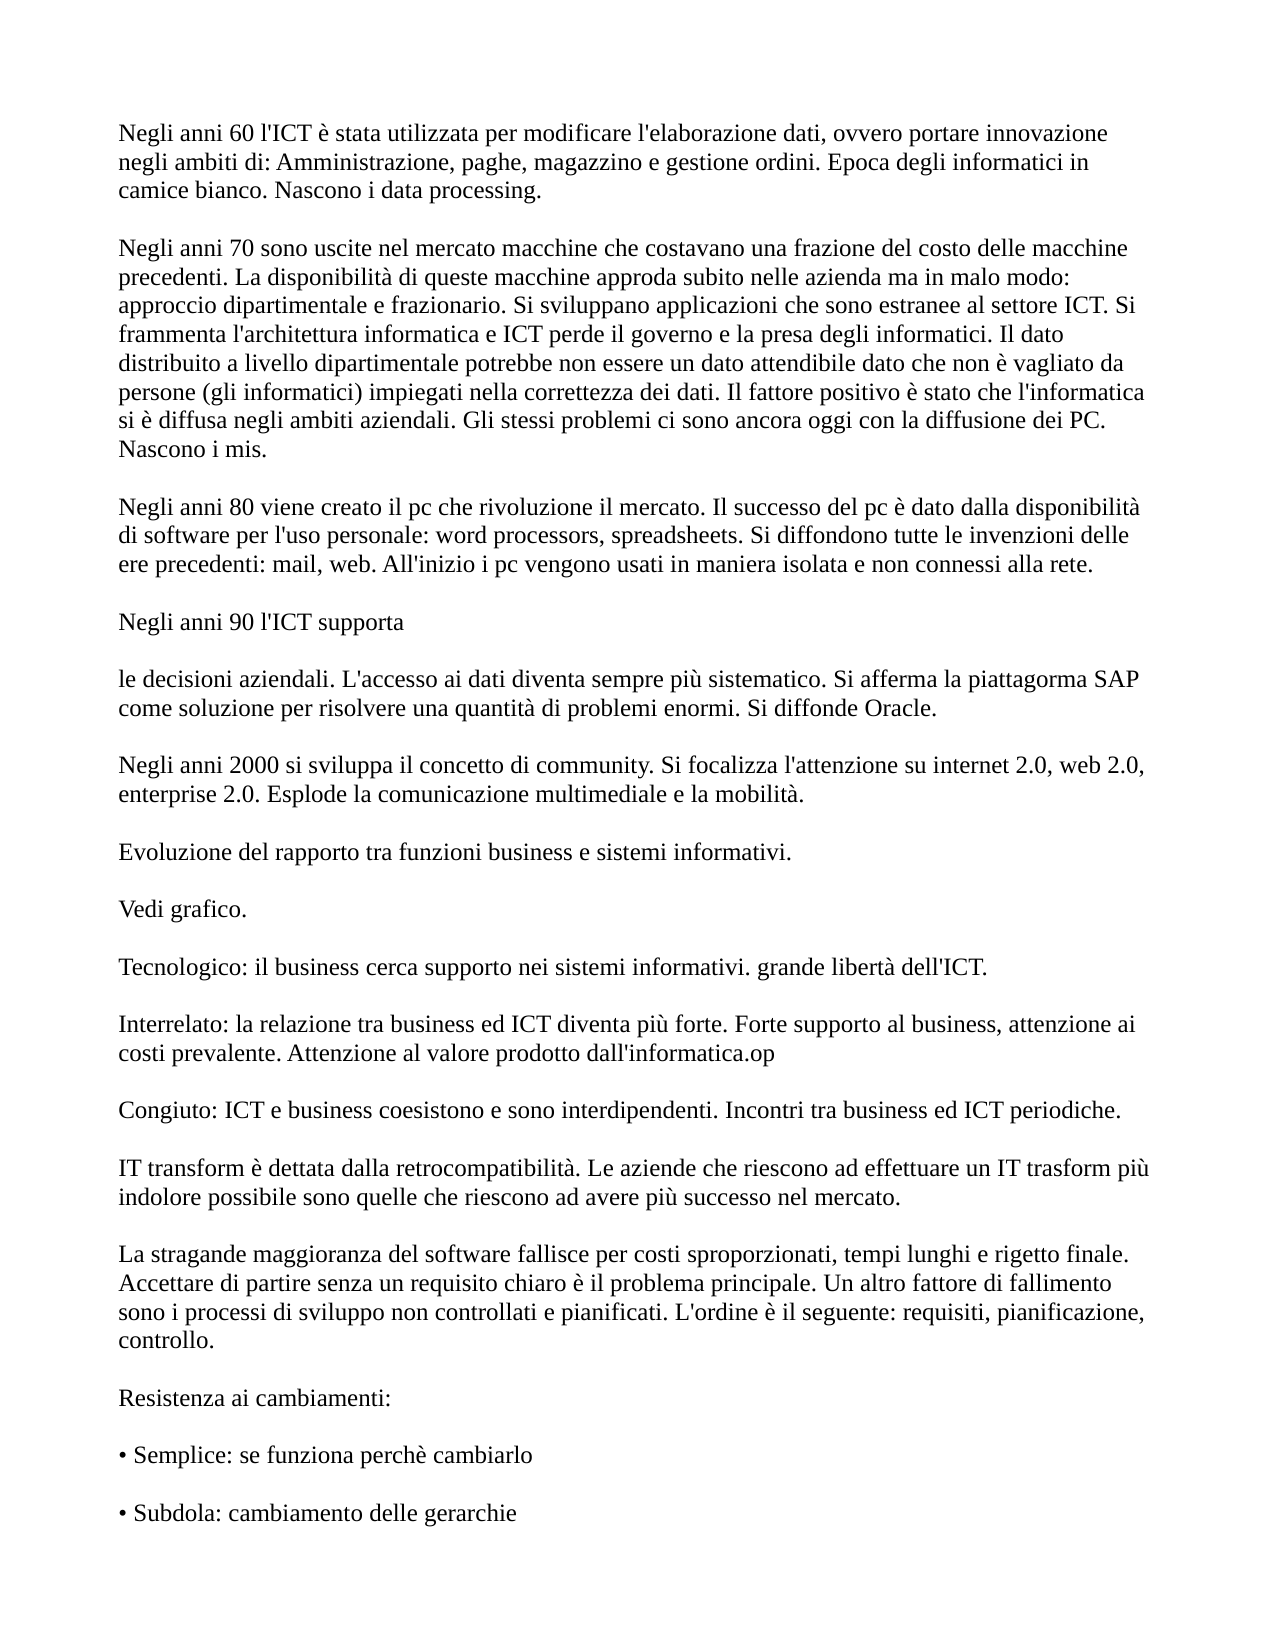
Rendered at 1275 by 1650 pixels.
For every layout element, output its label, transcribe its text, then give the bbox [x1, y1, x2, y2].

text Negli anni 2000 si sviluppa il concetto di community. Si focalizza l'attenzione su internet 2.0, web 2.0, enterprise 2.0. Esplode la comunicazione multimediale e la mobilità. [118, 751, 1157, 808]
text • Semplice: se funziona perchè cambiarlo [118, 1441, 1157, 1469]
text Vedi grafico. [118, 894, 1157, 923]
text le decisioni aziendali. L'accesso ai dati diventa sempre più sistematico. Si afferma la piattagorma SAP come soluzione per risolvere una quantità di problemi enormi. Si diffonde Oracle. [118, 664, 1157, 722]
text Negli anni 60 l'ICT è stata utilizzata per modificare l'elaborazione dati, ovvero portare innovazione negli ambiti di: Amministrazione, paghe, magazzino e gestione ordini. Epoca degli informatici in camice bianco. Nascono i data processing. [118, 118, 1157, 204]
text Negli anni 90 l'ICT supporta [118, 607, 1157, 636]
text Resistenza ai cambiamenti: [118, 1383, 1157, 1412]
text Tecnologico: il business cerca supporto nei sistemi informativi. grande libertà dell'ICT. [118, 952, 1157, 981]
text Interrelato: la relazione tra business ed ICT diventa più forte. Forte supporto al business, attenzione ai costi prevalente. Attenzione al valore prodotto dall'informatica.op [118, 1009, 1157, 1067]
text Negli anni 70 sono uscite nel mercato macchine che costavano una frazione del costo delle macchine precedenti. La disponibilità di queste macchine approda subito nelle azienda ma in malo modo: approccio dipartimentale e frazionario. Si sviluppano applicazioni che sono estranee al settore ICT. Si frammenta l'architettura informatica e ICT perde il governo e la presa degli informatici. Il dato distribuito a livello dipartimentale potrebbe non essere un dato attendibile dato che non è vagliato da persone (gli informatici) impiegati nella correttezza dei dati. Il fattore positivo è stato che l'informatica si è diffusa negli ambiti aziendali. Gli stessi problemi ci sono ancora oggi con la diffusione dei PC. Nascono i mis. [118, 233, 1157, 463]
text • Subdola: cambiamento delle gerarchie [118, 1498, 1157, 1527]
text Negli anni 80 viene creato il pc che rivoluzione il mercato. Il successo del pc è dato dalla disponibilità di software per l'uso personale: word processors, spreadsheets. Si diffondono tutte le invenzioni delle ere precedenti: mail, web. All'inizio i pc vengono usati in maniera isolata e non connessi alla rete. [118, 492, 1157, 578]
text La stragande maggioranza del software fallisce per costi sproporzionati, tempi lunghi e rigetto finale. Accettare di partire senza un requisito chiaro è il problema principale. Un altro fattore di fallimento sono i processi di sviluppo non controllati e pianificati. L'ordine è il seguente: requisiti, pianificazione, controllo. [118, 1239, 1157, 1354]
text Evoluzione del rapporto tra funzioni business e sistemi informativi. [118, 837, 1157, 866]
text Congiuto: ICT e business coesistono e sono interdipendenti. Incontri tra business ed ICT periodiche. [118, 1096, 1157, 1124]
text IT transform è dettata dalla retrocompatibilità. Le aziende che riescono ad effettuare un IT trasform più indolore possibile sono quelle che riescono ad avere più successo nel mercato. [118, 1153, 1157, 1211]
